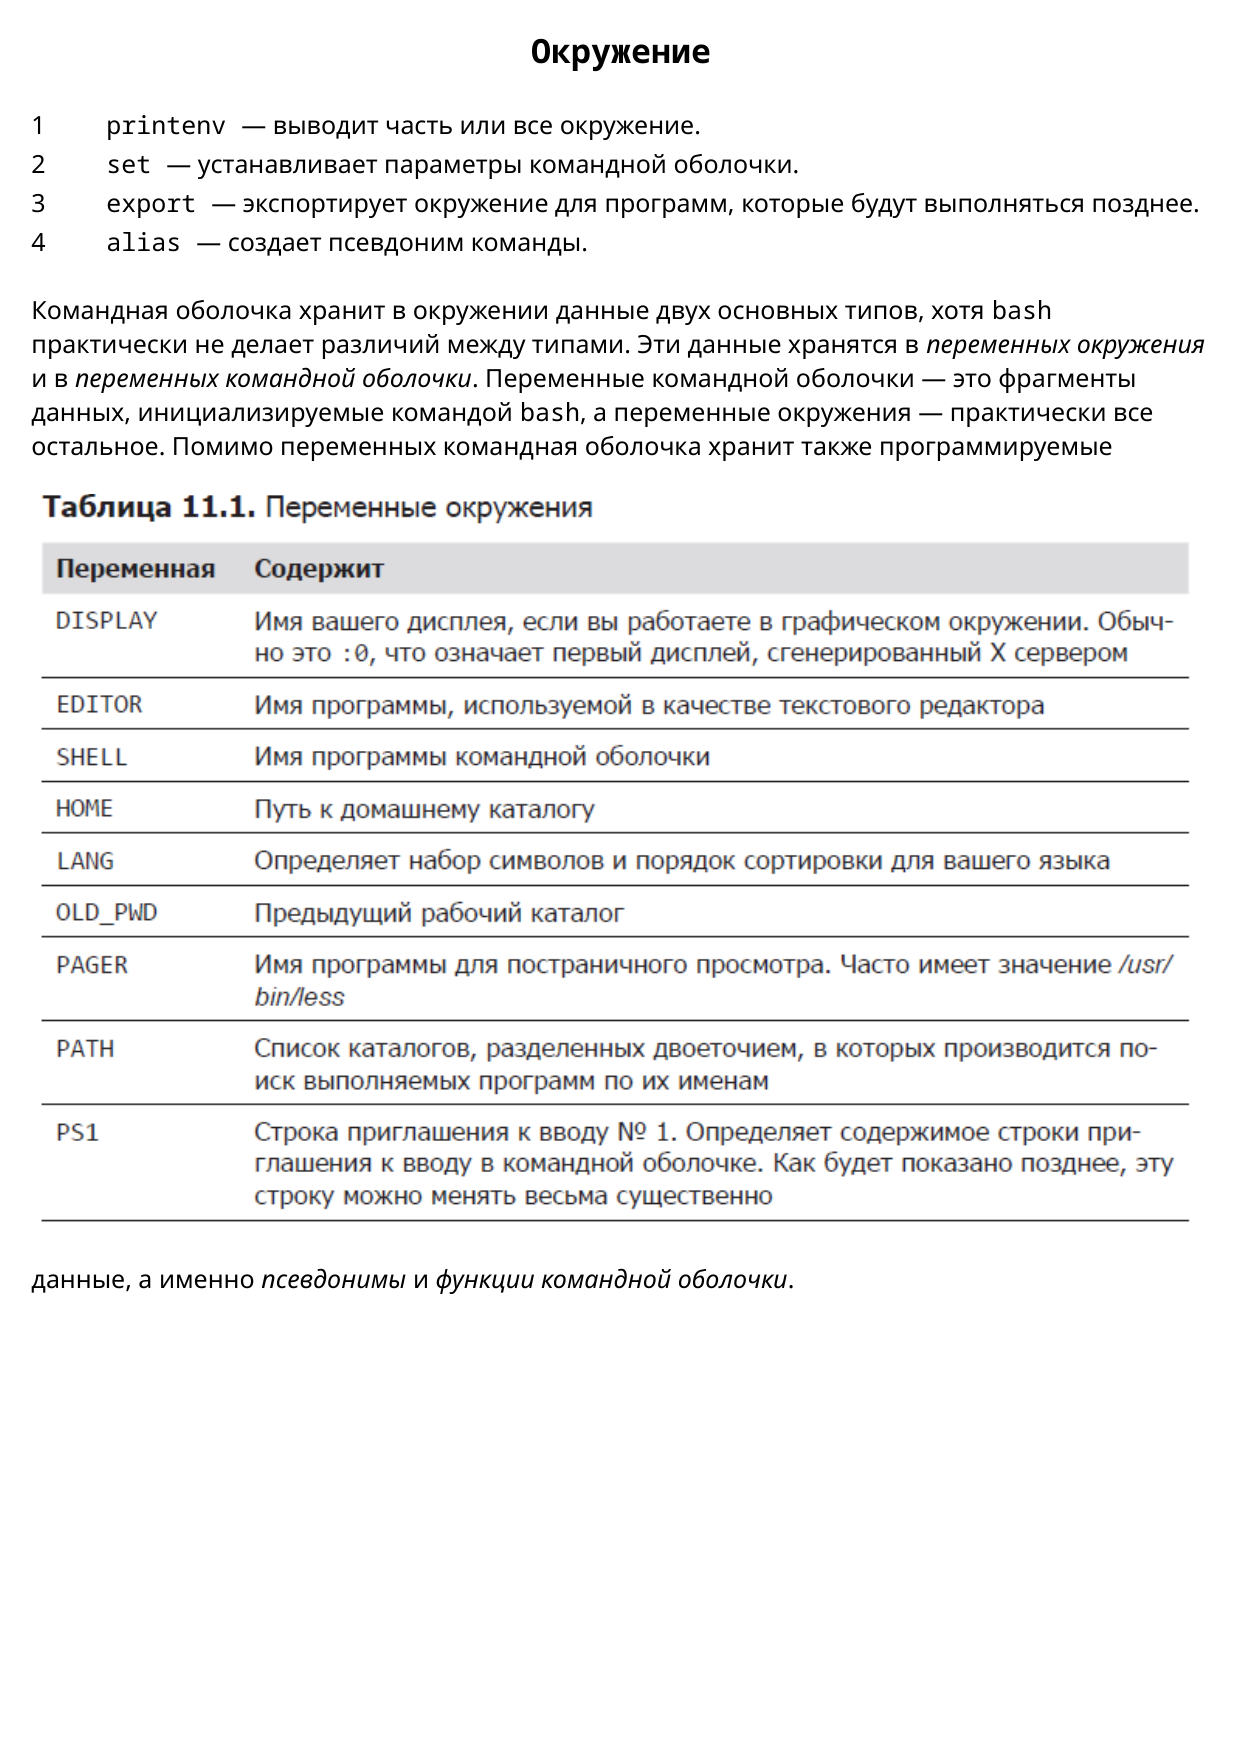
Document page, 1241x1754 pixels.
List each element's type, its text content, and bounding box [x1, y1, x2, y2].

picture [31, 494, 1211, 1262]
text Командная оболочка хранит в окружении данные двух основных типов, хотя bash практически не делает различий между типами. Эти данные хранятся в пере­менных окружения и в переменных командной оболочки. Переменные командной оболочки — это фрагменты данных, инициализируемые командой bash, а пере­менные окружения — практически все остальное. Помимо переменных команд­ная оболочка хранит также программируемые [31, 258, 1210, 494]
list export — экспортирует окружение для программ, которые будут выполняться позднее. [31, 185, 1210, 219]
list set — устанавливает параметры командной оболочки. [31, 146, 1210, 181]
text данные, а именно псевдонимы и функции командной оболочки. [31, 1262, 1210, 1324]
list printenv — выводит часть или все окружение. [31, 108, 1210, 142]
text Окружение [31, 28, 1210, 73]
list alias — создает псевдоним команды. [31, 224, 1210, 258]
